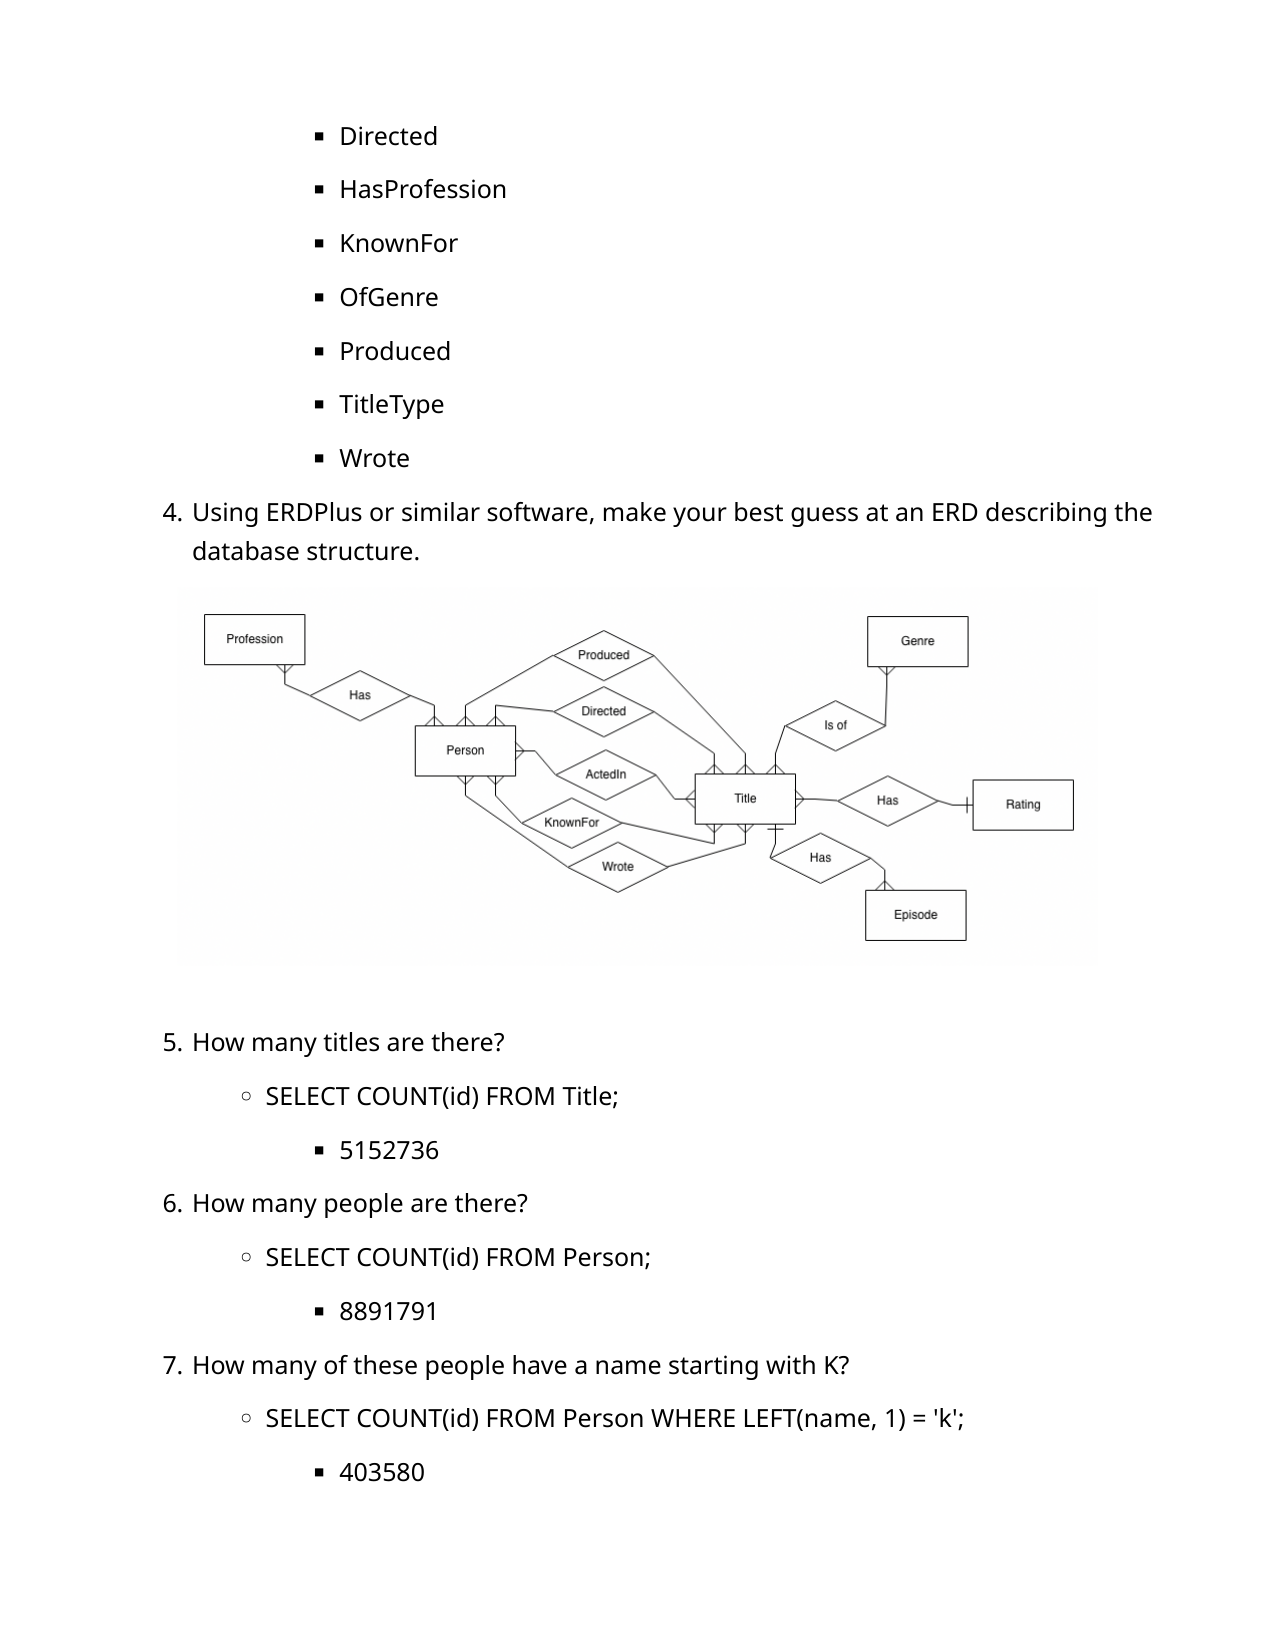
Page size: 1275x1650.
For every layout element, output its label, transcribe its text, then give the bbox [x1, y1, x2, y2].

list HasProfession [309, 172, 1157, 206]
list 403580 [309, 1455, 1157, 1489]
list KnownFor [309, 226, 1157, 260]
list How many of these people have a name starting with K? [162, 1347, 1157, 1381]
list 8891791 [309, 1294, 1157, 1328]
list How many people are there? [162, 1186, 1157, 1220]
list SELECT COUNT(id) FROM Person WHERE LEFT(name, 1) = 'k'; [236, 1401, 1157, 1435]
list SELECT COUNT(id) FROM Person; [236, 1240, 1157, 1274]
list SELECT COUNT(id) FROM Title; [236, 1079, 1157, 1113]
list 5152736 [309, 1132, 1157, 1166]
picture [177, 587, 1098, 966]
list Using ERDPlus or similar software, make your best guess at an ERD describing the database structure. [162, 494, 1157, 568]
list How many titles are there? [162, 1025, 1157, 1059]
list OfGenre [309, 279, 1157, 313]
list Produced [309, 333, 1157, 367]
list TitleType [309, 387, 1157, 421]
list Directed [309, 118, 1157, 152]
list Wrote [309, 441, 1157, 475]
